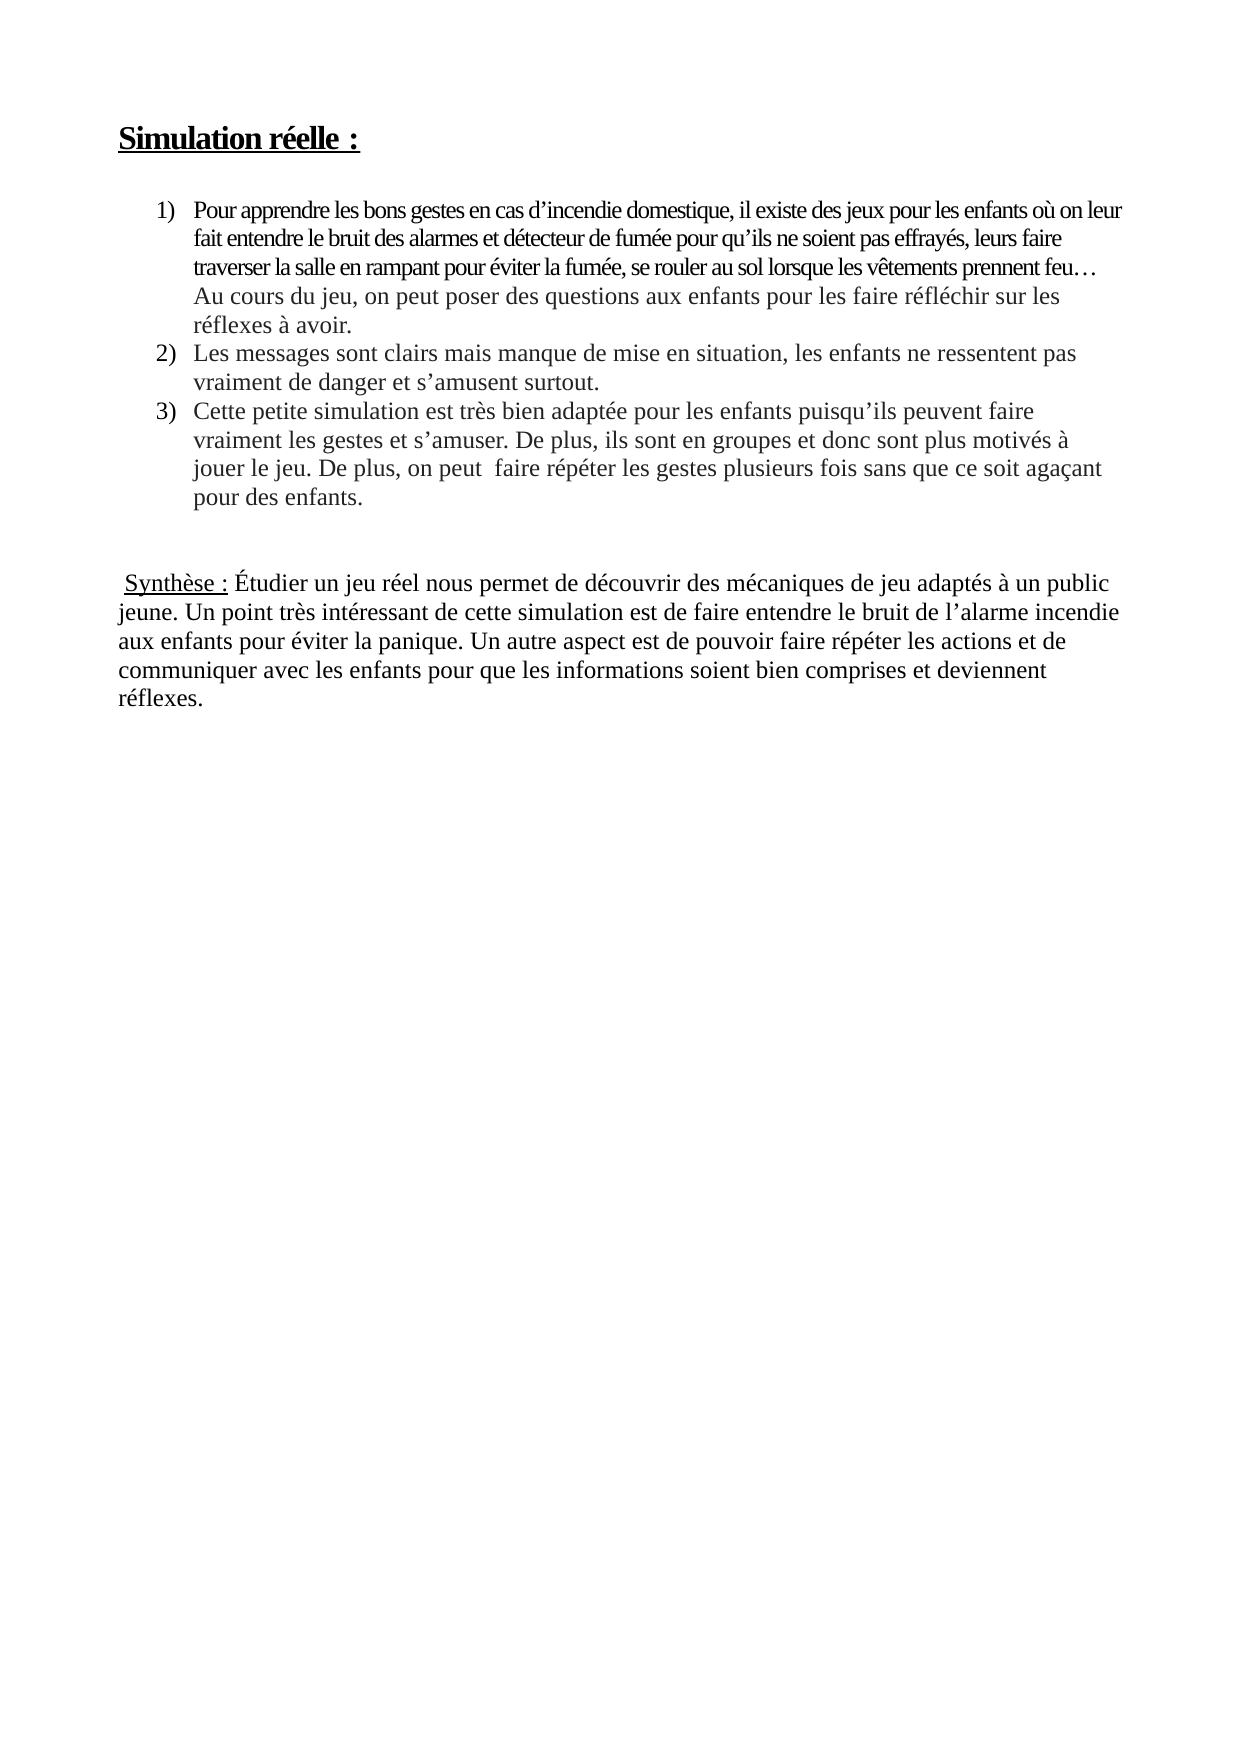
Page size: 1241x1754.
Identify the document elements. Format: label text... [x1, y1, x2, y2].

text Synthèse : Étudier un jeu réel nous permet de découvrir des mécaniques de jeu adaptés à un public jeune. Un point très intéressant de cette simulation est de faire entendre le bruit de l’alarme incendie aux enfants pour éviter la panique. Un autre aspect est de pouvoir faire répéter les actions et de communiquer avec les enfants pour que les informations soient bien comprises et deviennent réflexes. [118, 568, 1122, 712]
list Cette petite simulation est très bien adaptée pour les enfants puisqu’ils peuvent faire vraiment les gestes et s’amuser. De plus, ils sont en groupes et donc sont plus motivés à jouer le jeu. De plus, on peut faire répéter les gestes plusieurs fois sans que ce soit agaçant pour des enfants. [156, 396, 1122, 511]
list Les messages sont clairs mais manque de mise en situation, les enfants ne ressentent pas vraiment de danger et s’amusent surtout. [156, 338, 1122, 396]
list Au cours du jeu, on peut poser des questions aux enfants pour les faire réfléchir sur les réflexes à avoir. [193, 281, 1122, 338]
text Simulation réelle : [118, 118, 1122, 156]
list Pour apprendre les bons gestes en cas d’incendie domestique, il existe des jeux pour les enfants où on leur fait entendre le bruit des alarmes et détecteur de fumée pour qu’ils ne soient pas effrayés, leurs faire traverser la salle en rampant pour éviter la fumée, se rouler au sol lorsque les vêtements prennent feu… [156, 195, 1122, 281]
